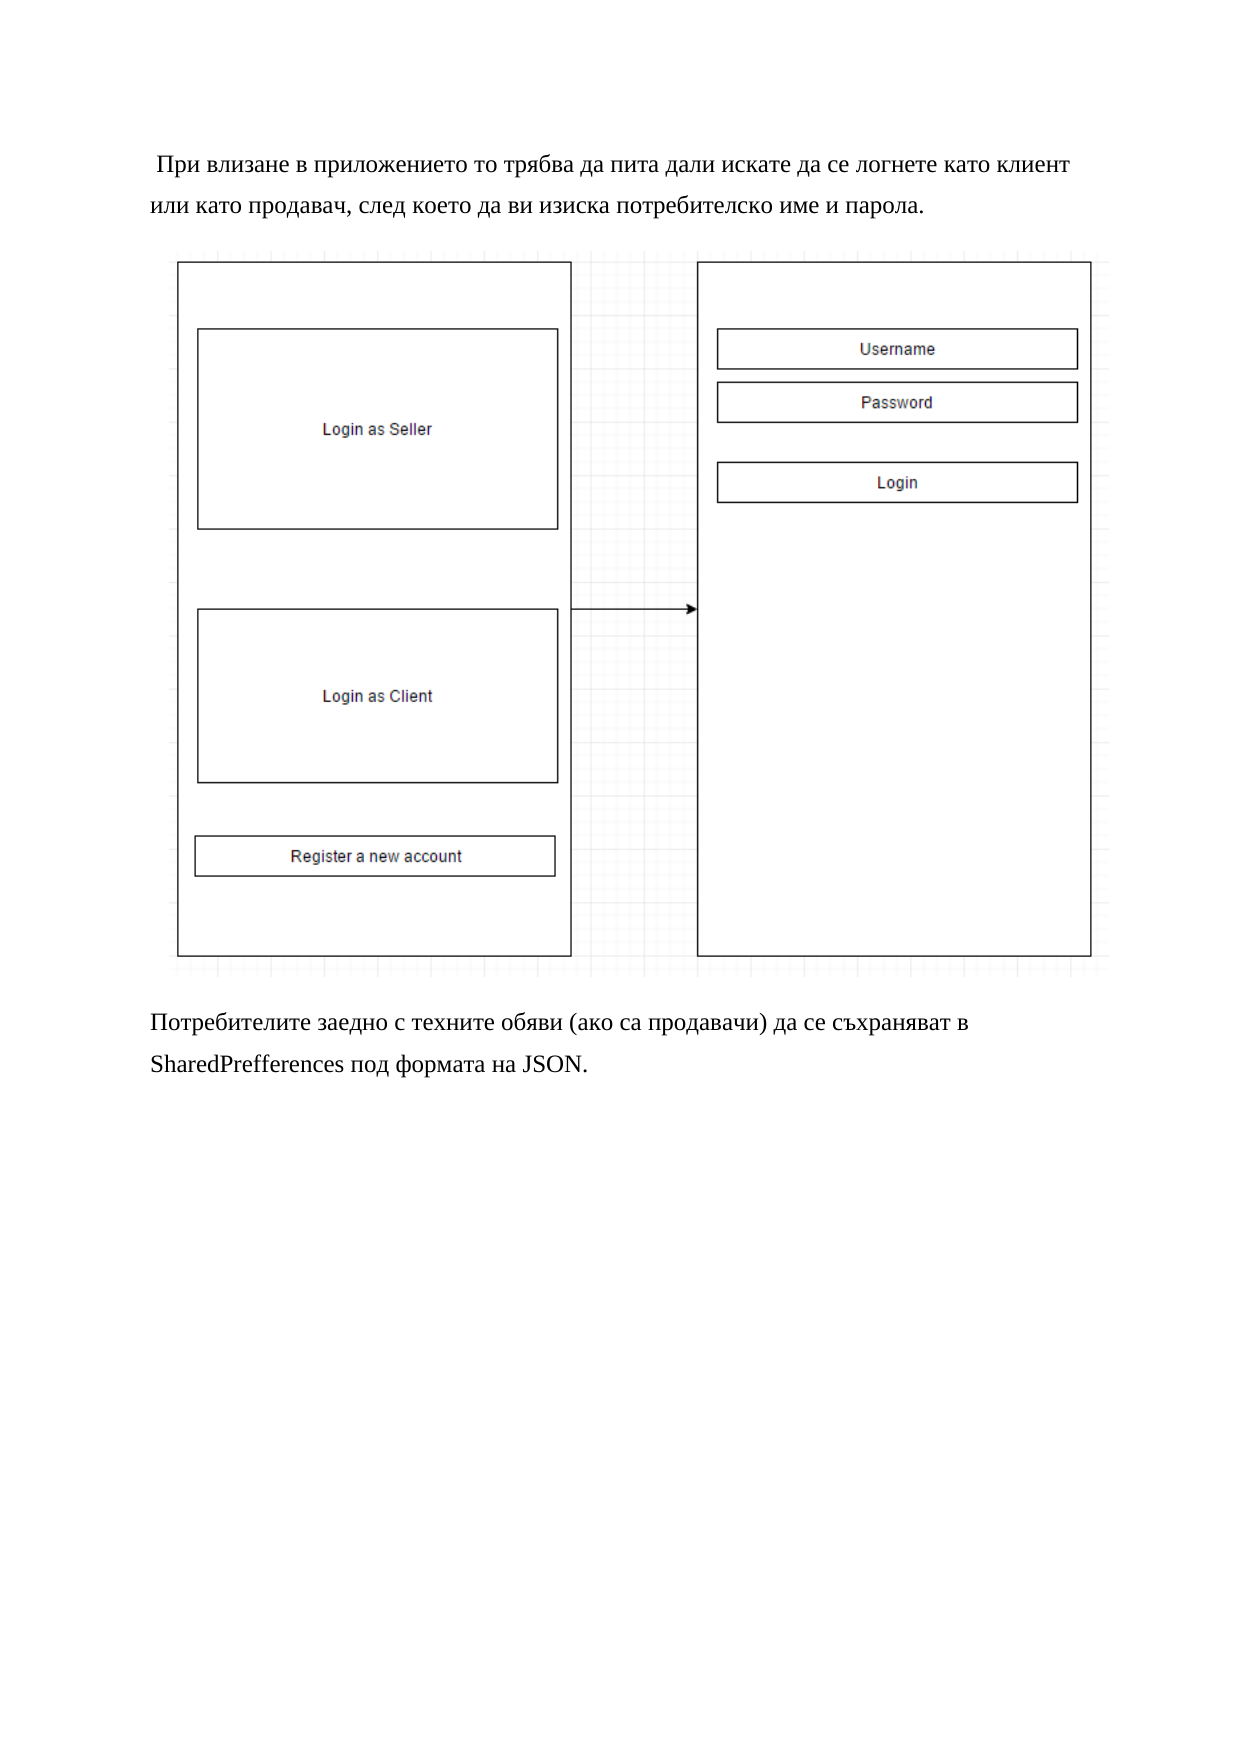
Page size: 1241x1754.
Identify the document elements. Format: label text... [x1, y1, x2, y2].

text Потребителите заедно с техните обяви (ако са продавачи) да се съхраняват в SharedPrefferences под формата на JSON. [150, 1008, 1091, 1078]
picture [168, 251, 1109, 977]
text При влизане в приложението то трябва да пита дали искате да се логнете като клиент или като продавач, след което да ви изиска потребителско име и парола. [150, 150, 1091, 219]
